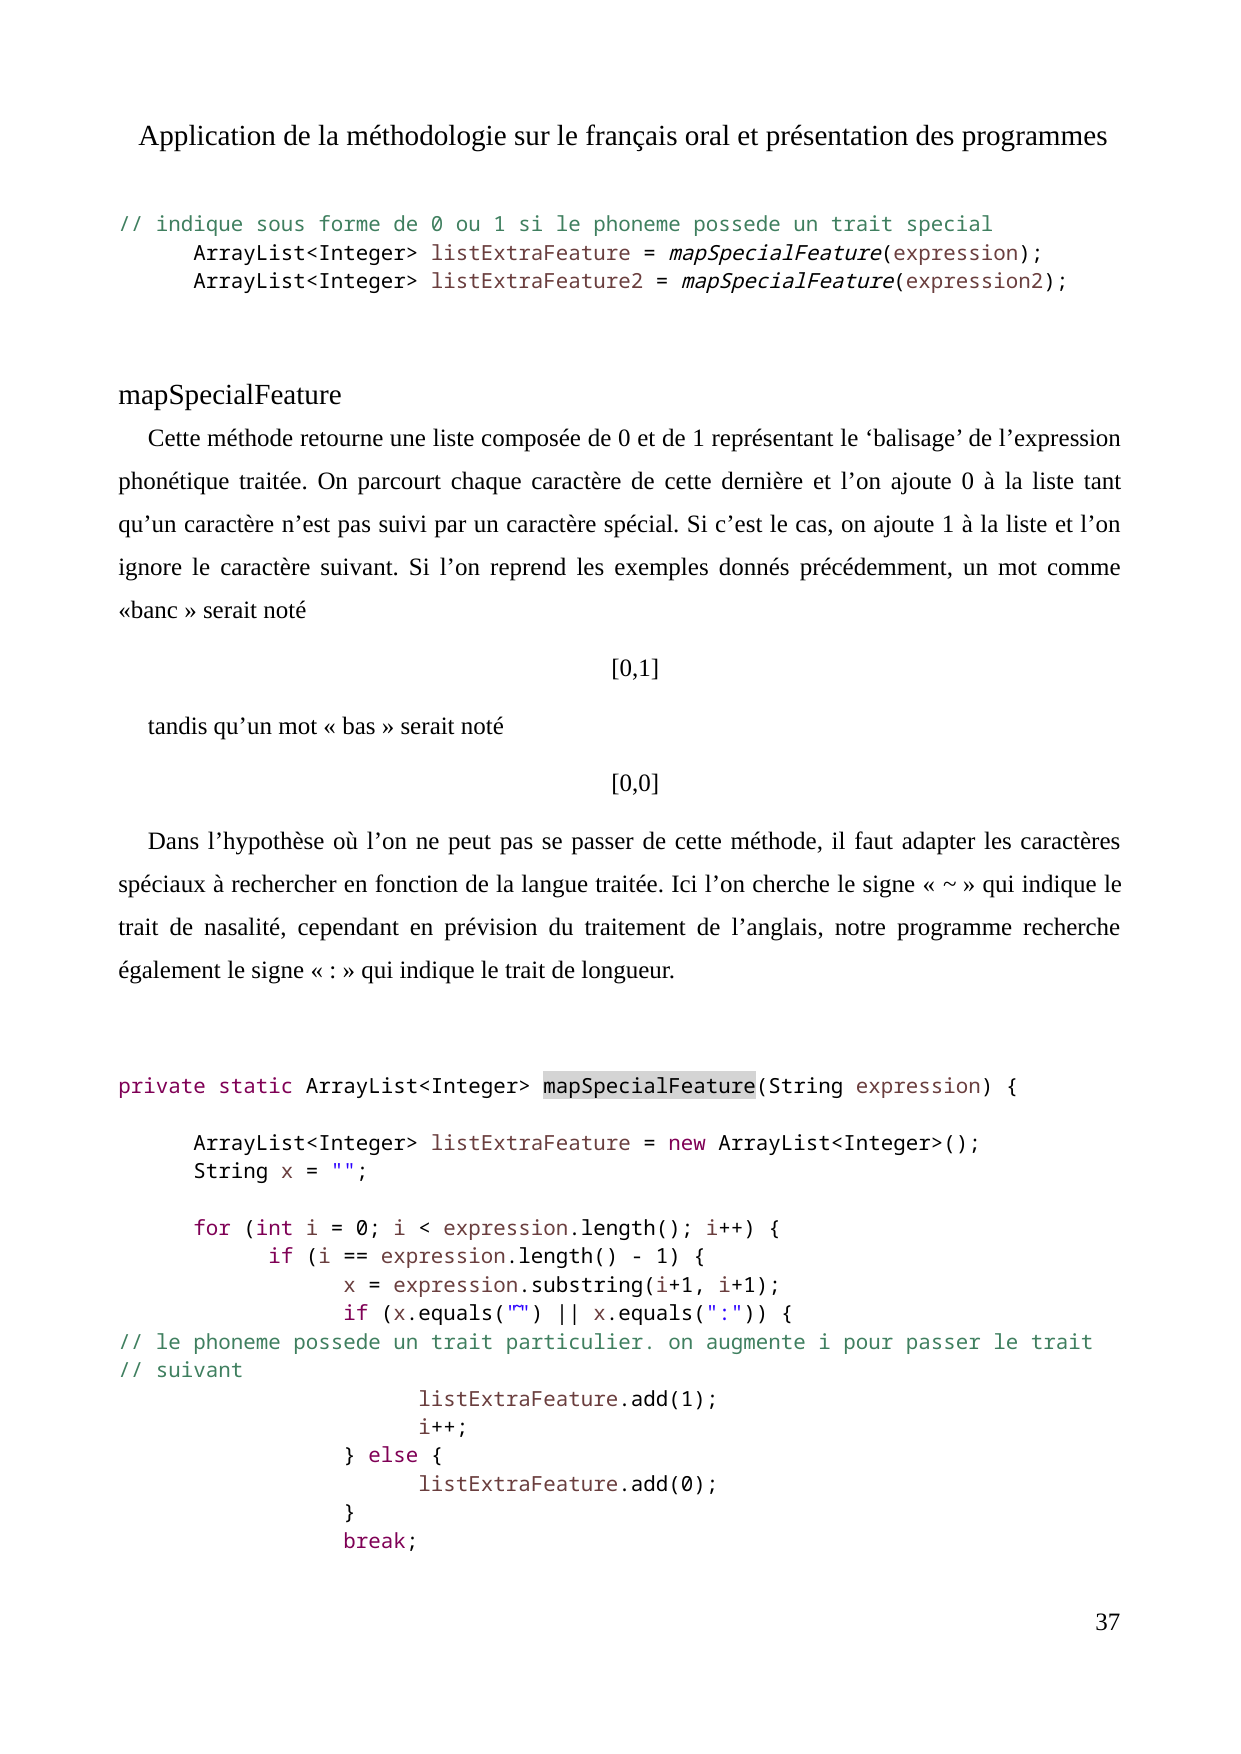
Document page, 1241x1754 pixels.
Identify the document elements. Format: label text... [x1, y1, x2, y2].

text Dans l’hypothèse où l’on ne peut pas se passer de cette méthode, il faut adapter les caractères spéciaux à rechercher en fonction de la langue traitée. Ici l’on cherche le signe « ~ » qui indique le trait de nasalité, cependant en prévision du traitement de l’anglais, notre programme recherche également le signe « : » qui indique le trait de longueur. [118, 826, 1122, 984]
text private static ArrayList<Integer> mapSpecialFeature(String expression) { [118, 1071, 1122, 1099]
text // le phoneme possede un trait particulier. on augmente i pour passer le trait [118, 1327, 1122, 1355]
text ArrayList<Integer> listExtraFeature = mapSpecialFeature(expression); [118, 238, 1122, 266]
text // indique sous forme de 0 ou 1 si le phoneme possede un trait special [118, 209, 1122, 238]
text // suivant [118, 1355, 1122, 1384]
subtitle mapSpecialFeature [118, 377, 1122, 410]
text tandis qu’un mot « bas » serait noté [118, 711, 1122, 739]
text ArrayList<Integer> listExtraFeature = new ArrayList<Integer>(); [118, 1128, 1122, 1156]
text } [118, 1497, 1122, 1526]
text break; [118, 1526, 1122, 1554]
text listExtraFeature.add(1); [118, 1384, 1122, 1412]
text String x = ""; [118, 1156, 1122, 1185]
text if (i == expression.length() - 1) { [118, 1242, 1122, 1270]
text [0,0] [118, 768, 1122, 797]
text for (int i = 0; i < expression.length(); i++) { [118, 1213, 1122, 1242]
text listExtraFeature.add(0); [118, 1469, 1122, 1497]
text ArrayList<Integer> listExtraFeature2 = mapSpecialFeature(expression2); [118, 266, 1122, 295]
text if (x.equals("̃") || x.equals(":")) { [118, 1298, 1122, 1327]
text } else { [118, 1441, 1122, 1469]
text i++; [118, 1412, 1122, 1441]
text [0,1] [118, 653, 1122, 682]
text x = expression.substring(i+1, i+1); [118, 1270, 1122, 1298]
text Cette méthode retourne une liste composée de 0 et de 1 représentant le ‘balisage’ de l’expression phonétique traitée. On parcourt chaque caractère de cette dernière et l’on ajoute 0 à la liste tant qu’un caractère n’est pas suivi par un caractère spécial. Si c’est le cas, on ajoute 1 à la liste et l’on ignore le caractère suivant. Si l’on reprend les exemples donnés précédemment, un mot comme «banc » serait noté [118, 423, 1122, 624]
